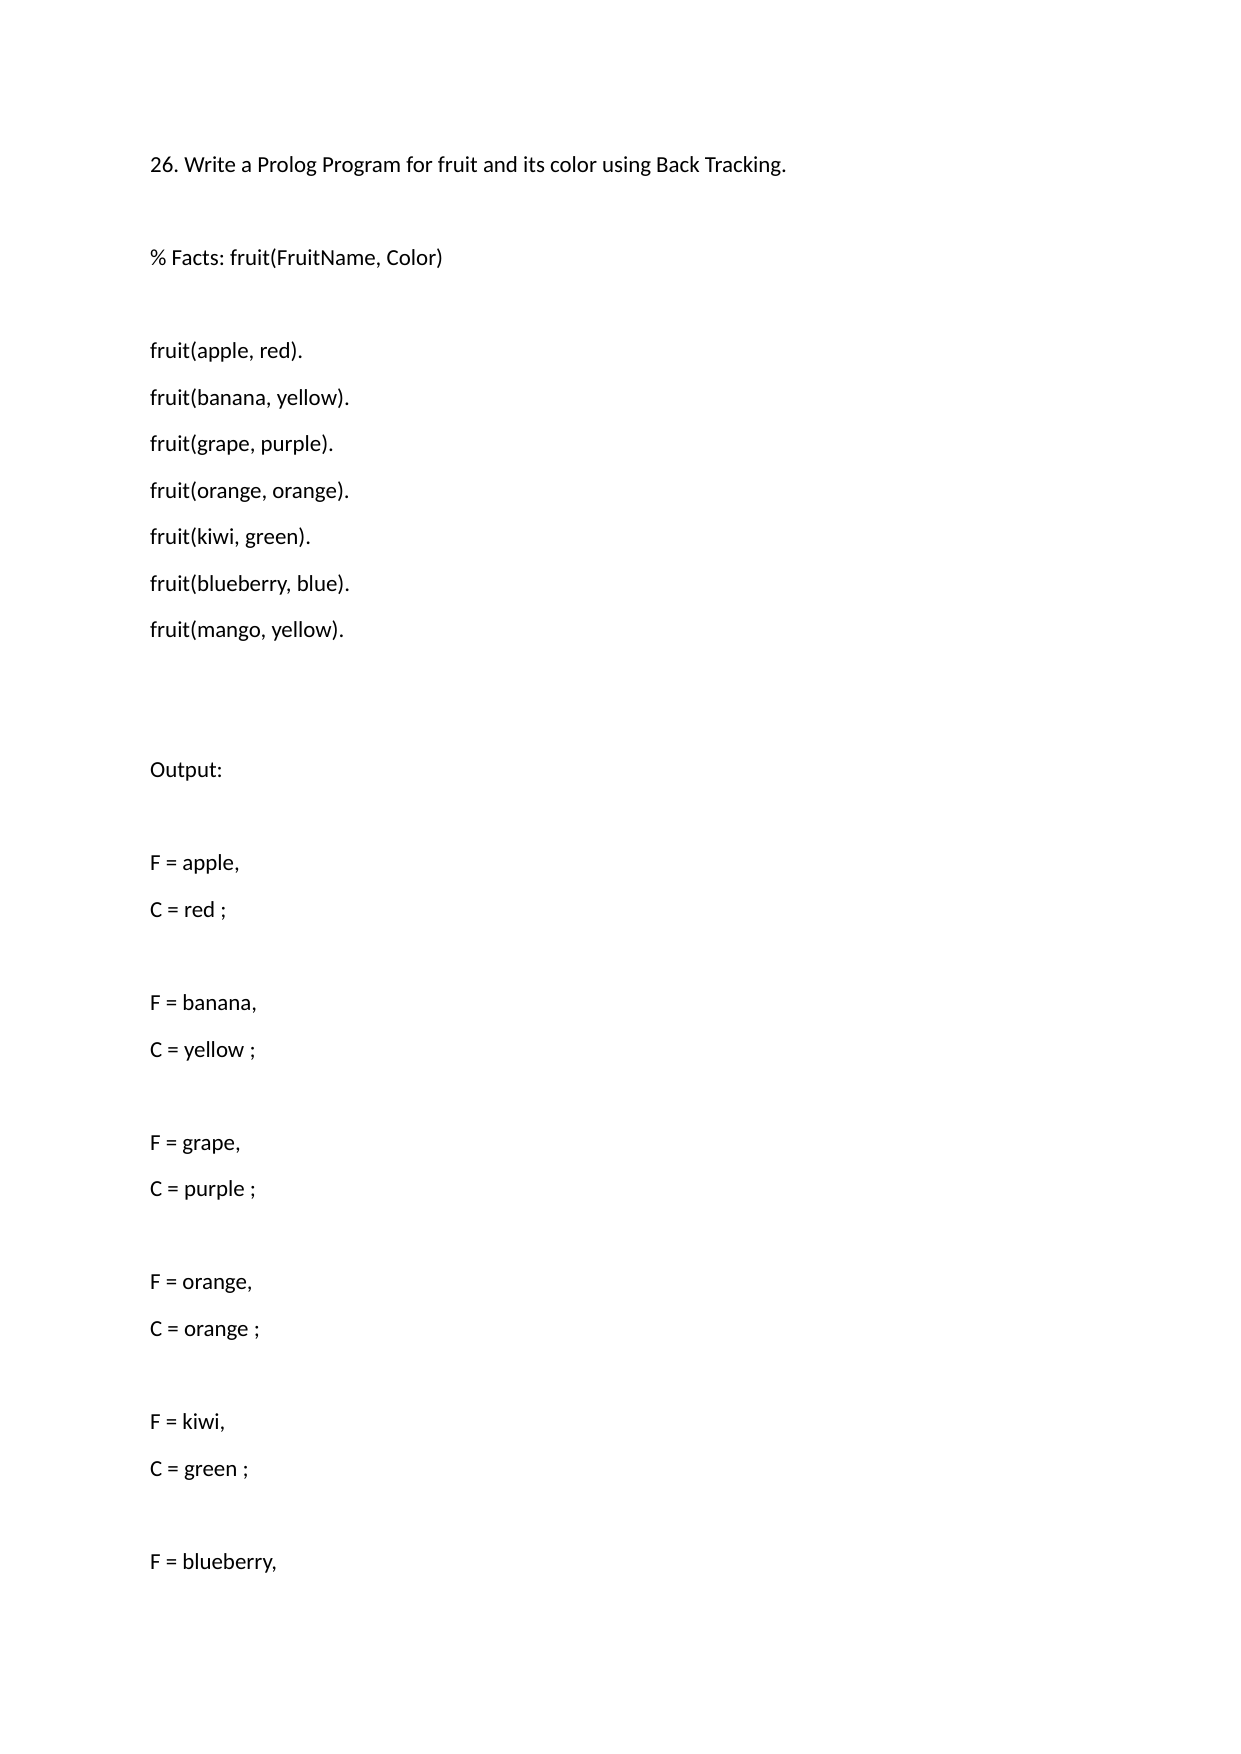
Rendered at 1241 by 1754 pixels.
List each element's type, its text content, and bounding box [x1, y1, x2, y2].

text % Facts: fruit(FruitName, Color) [150, 243, 1090, 271]
text fruit(orange, orange). [150, 476, 1090, 504]
text fruit(banana, yellow). [150, 383, 1090, 411]
text fruit(grape, purple). [150, 429, 1090, 457]
text F = banana, [150, 988, 1090, 1016]
text C = purple ; [150, 1174, 1090, 1202]
text fruit(kiwi, green). [150, 522, 1090, 551]
text C = red ; [150, 895, 1090, 923]
text fruit(mango, yellow). [150, 616, 1090, 644]
text F = orange, [150, 1267, 1090, 1296]
text C = yellow ; [150, 1035, 1090, 1063]
text F = blueberry, [150, 1547, 1090, 1575]
text fruit(blueberry, blue). [150, 569, 1090, 597]
text F = kiwi, [150, 1407, 1090, 1435]
text Output: [150, 755, 1090, 783]
text 26. Write a Prolog Program for fruit and its color using Back Tracking. [150, 150, 1090, 178]
text C = green ; [150, 1454, 1090, 1482]
text fruit(apple, red). [150, 336, 1090, 364]
text C = orange ; [150, 1314, 1090, 1342]
text F = apple, [150, 848, 1090, 876]
text F = grape, [150, 1128, 1090, 1156]
